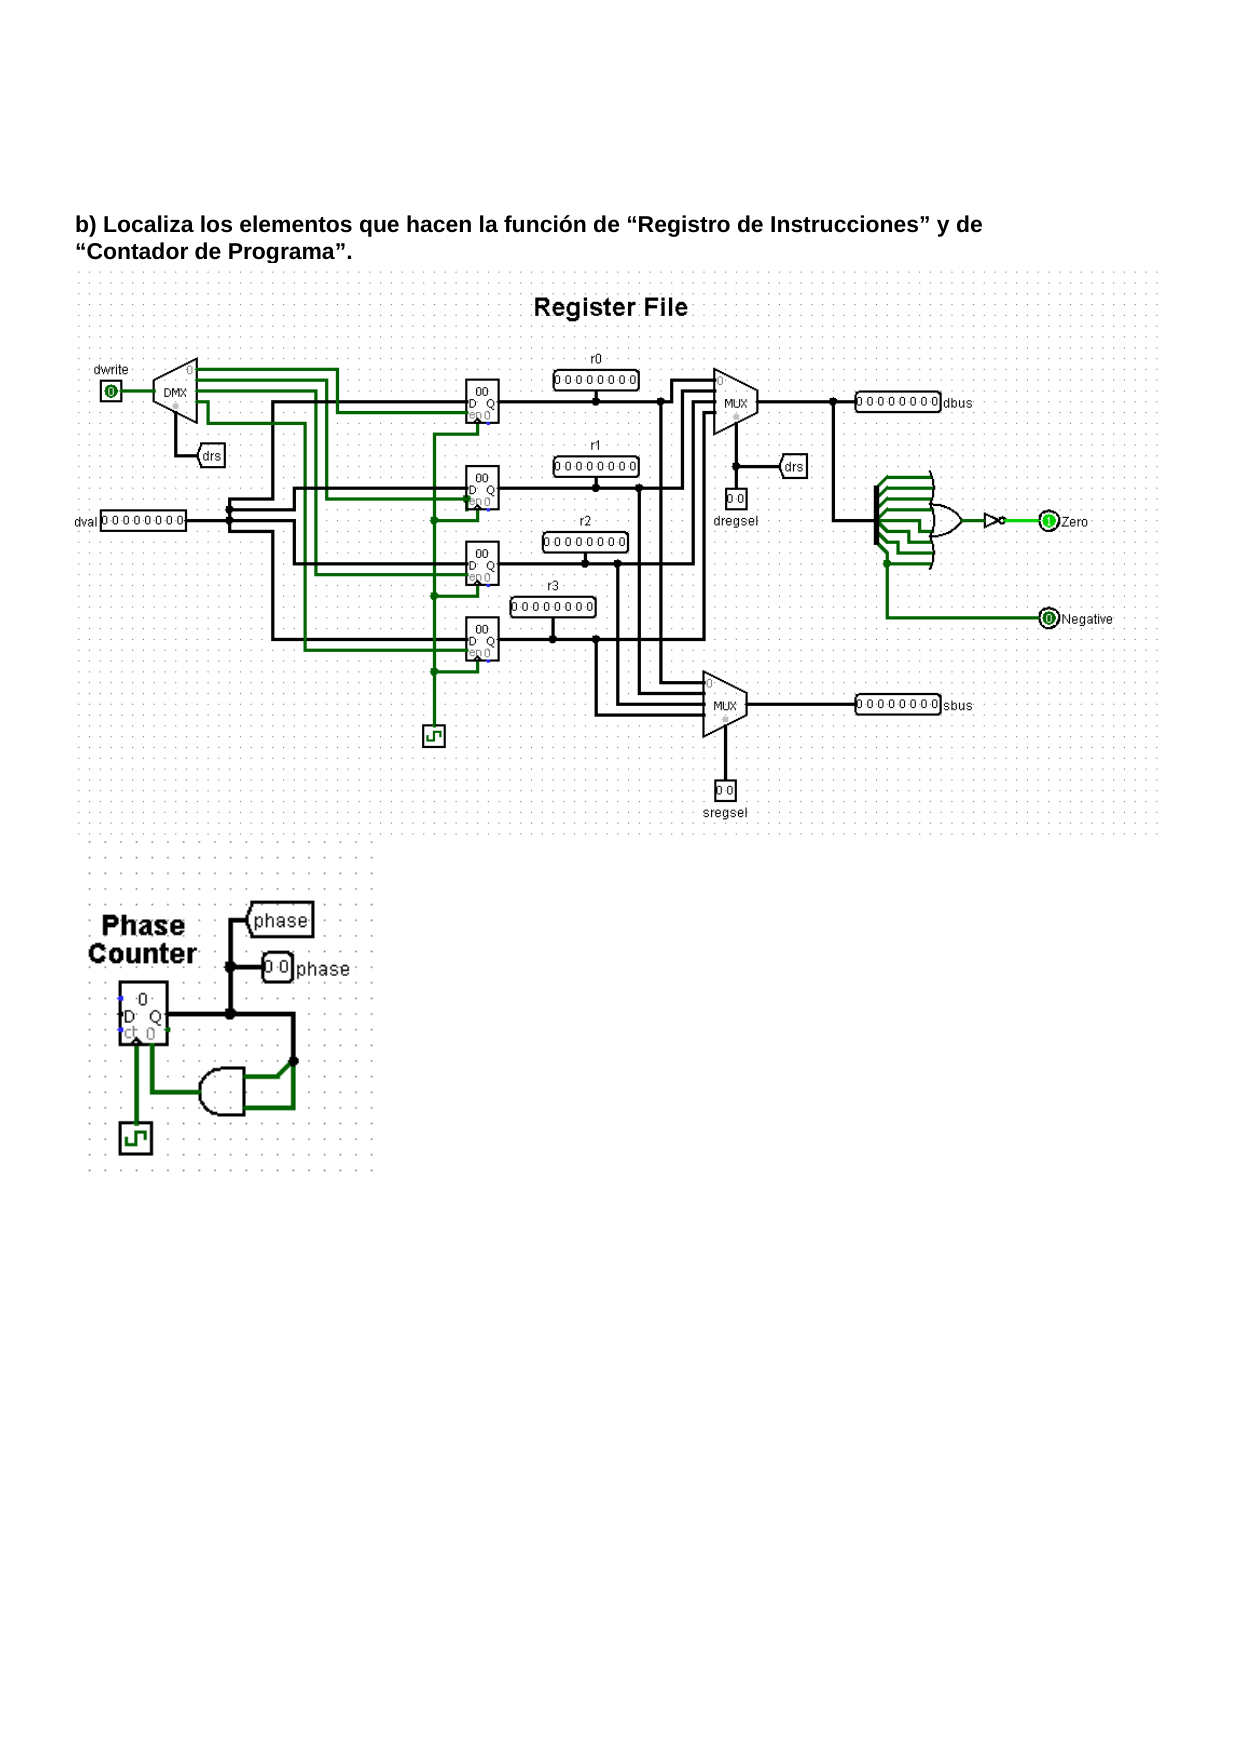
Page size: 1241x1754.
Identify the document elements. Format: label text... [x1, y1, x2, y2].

text “Contador de Programa”. [75, 238, 1165, 263]
text b) Localiza los elementos que hacen la función de “Registro de Instrucciones” y de [75, 211, 1165, 238]
